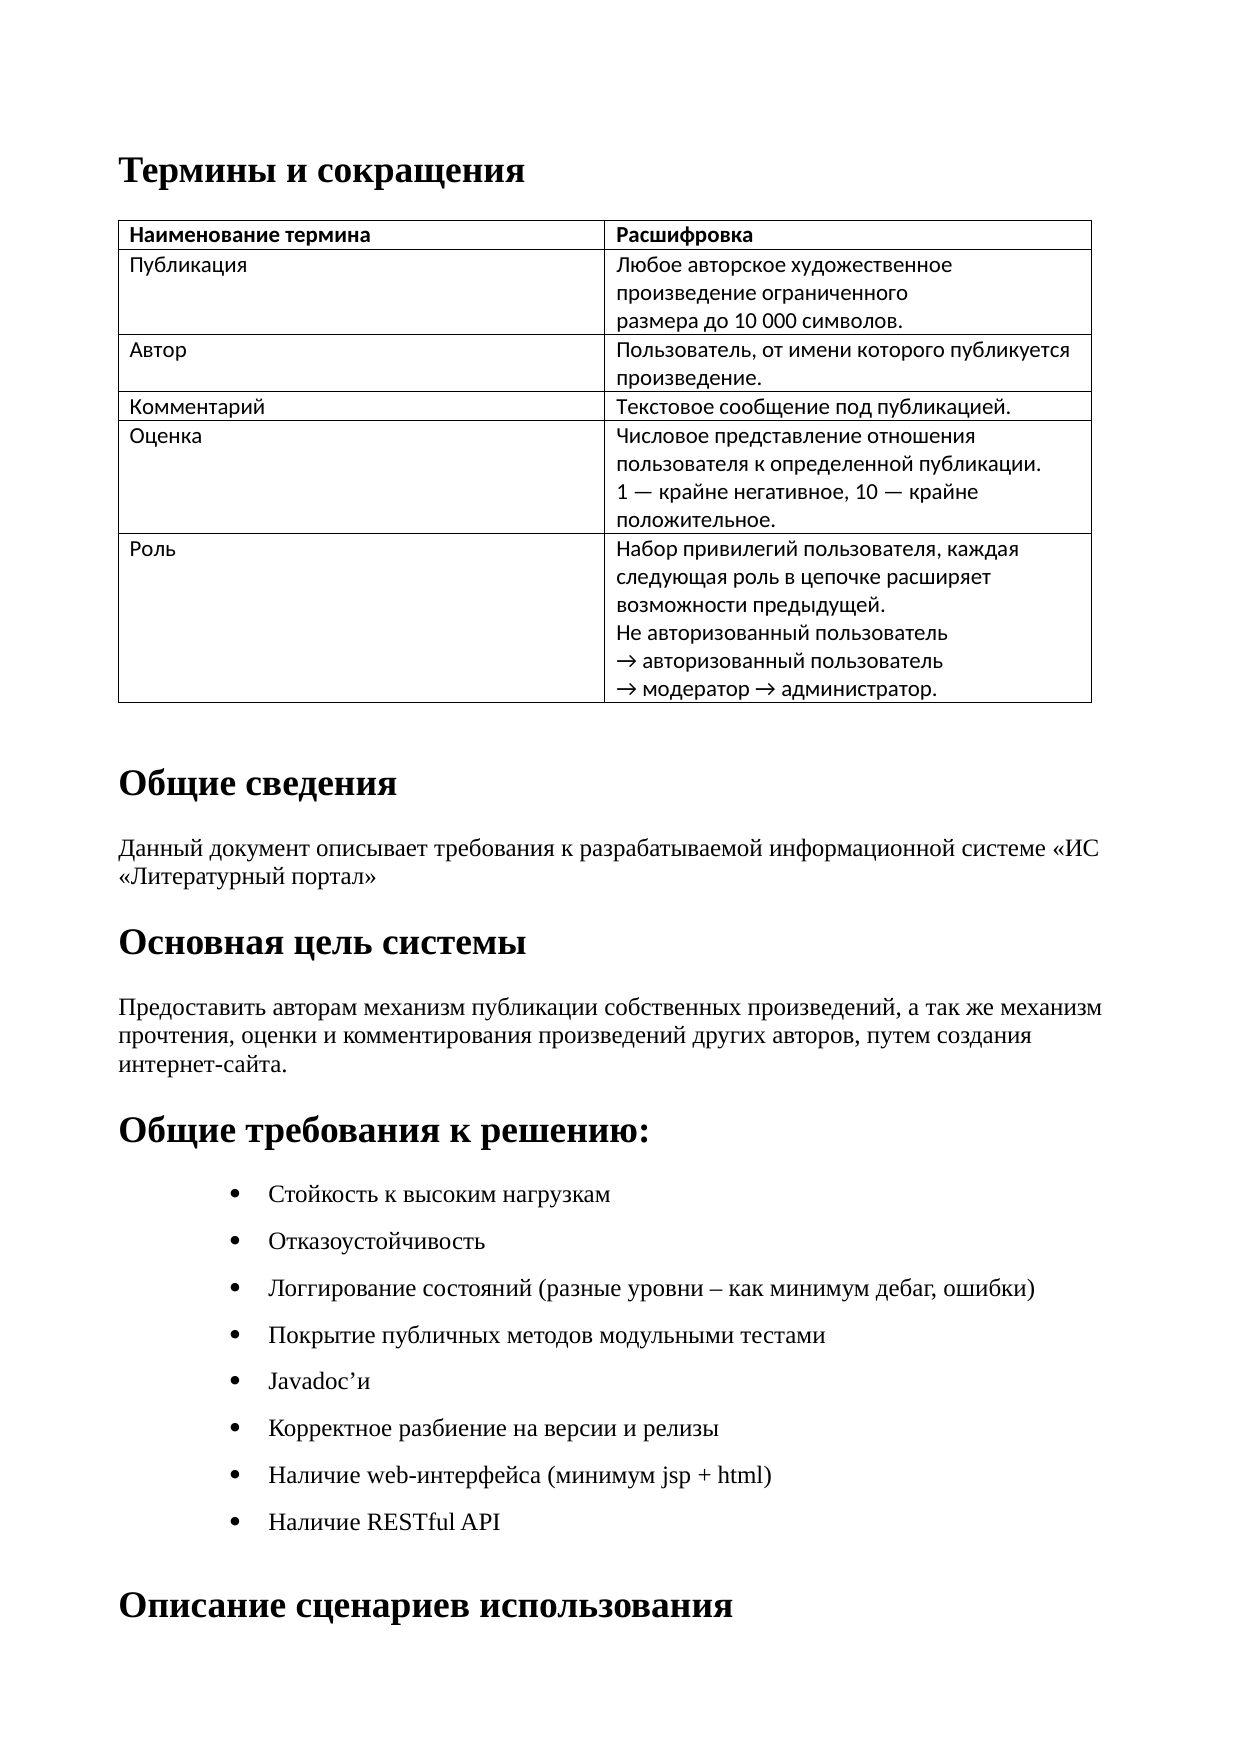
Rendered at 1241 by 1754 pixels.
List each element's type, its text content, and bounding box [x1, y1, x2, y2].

table_cell Числовое представление отношения пользователя к определенной публикации. 1 — крайне негативное, 10 — крайне положительное. [605, 421, 1091, 533]
subtitle Описание сценариев использования [118, 1583, 1122, 1626]
list Javadoc’и [231, 1366, 1122, 1395]
text Предоставить авторам механизм публикации собственных произведений, а так же механизм прочтения, оценки и комментирования произведений других авторов, путем создания интернет-сайта. [118, 992, 1122, 1078]
table_cell Автор [119, 335, 604, 391]
table_cell Публикация [119, 250, 604, 334]
table_cell Комментарий [119, 392, 604, 420]
table_cell Роль [119, 534, 604, 702]
list Наличие RESTful API [231, 1507, 1122, 1536]
list Стойкость к высоким нагрузкам [231, 1179, 1122, 1208]
table_header Расшифровка [605, 221, 1091, 249]
subtitle Термины и сокращения [118, 147, 1122, 190]
list Покрытие публичных методов модульными тестами [231, 1320, 1122, 1348]
table_cell Пользователь, от имени которого публикуется произведение. [605, 335, 1091, 391]
table_cell Набор привилегий пользователя, каждая следующая роль в цепочке расширяет возможности предыдущей. Не авторизованный пользователь → авторизованный пользователь → модератор → администратор. [605, 534, 1091, 702]
table_cell Оценка [119, 421, 604, 533]
list Наличие web-интерфейса (минимум jsp + html) [231, 1460, 1122, 1489]
text Данный документ описывает требования к разрабатываемой информационной системе «ИС «Литературный портал» [118, 833, 1122, 890]
subtitle Общие сведения [118, 760, 1122, 803]
list Отказоустойчивость [231, 1226, 1122, 1255]
subtitle Общие требования к решению: [118, 1107, 1122, 1150]
list Корректное разбиение на версии и релизы [231, 1413, 1122, 1442]
table_header Наименование термина [119, 221, 604, 249]
subtitle Основная цель системы [118, 919, 1122, 962]
table_cell Текстовое сообщение под публикацией. [605, 392, 1091, 420]
list Логгирование состояний (разные уровни – как минимум дебаг, ошибки) [231, 1273, 1122, 1302]
table_cell Любое авторское художественное произведение ограниченного размера до 10 000 символов. [605, 250, 1091, 334]
